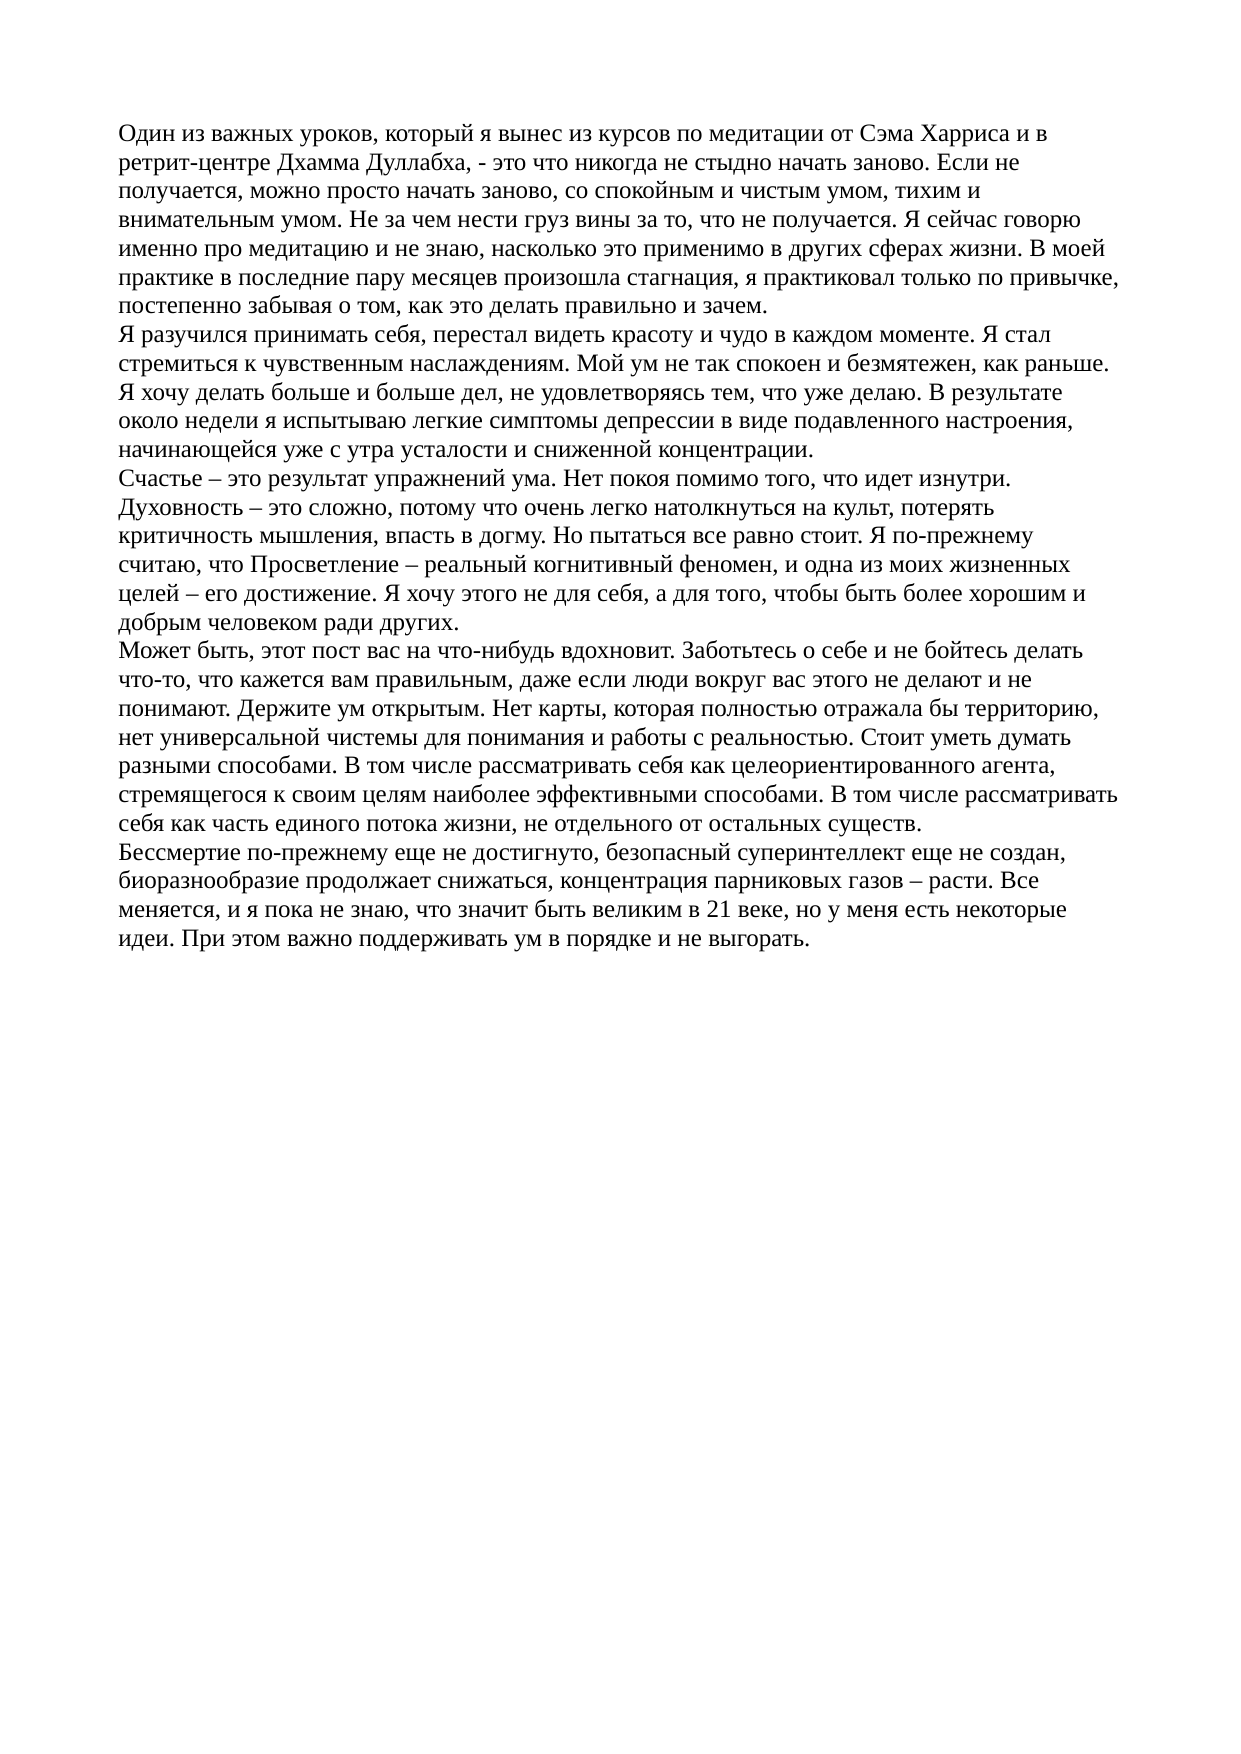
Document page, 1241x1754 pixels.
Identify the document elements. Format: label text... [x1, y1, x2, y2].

text Счастье – это результат упражнений ума. Нет покоя помимо того, что идет изнутри. Духовность – это сложно, потому что очень легко натолкнуться на культ, потерять критичность мышления, впасть в догму. Но пытаться все равно стоит. Я по-прежнему считаю, что Просветление – реальный когнитивный феномен, и одна из моих жизненных целей – его достижение. Я хочу этого не для себя, а для того, чтобы быть более хорошим и добрым человеком ради других. [118, 463, 1122, 636]
text Один из важных уроков, который я вынес из курсов по медитации от Сэма Харриса и в ретрит-центре Дхамма Дуллабха, - это что никогда не стыдно начать заново. Если не получается, можно просто начать заново, со спокойным и чистым умом, тихим и внимательным умом. Не за чем нести груз вины за то, что не получается. Я сейчас говорю именно про медитацию и не знаю, насколько это применимо в других сферах жизни. В моей практике в последние пару месяцев произошла стагнация, я практиковал только по привычке, постепенно забывая о том, как это делать правильно и зачем. [118, 118, 1122, 319]
text Бессмертие по-прежнему еще не достигнуто, безопасный суперинтеллект еще не создан, биоразнообразие продолжает снижаться, концентрация парниковых газов – расти. Все меняется, и я пока не знаю, что значит быть великим в 21 веке, но у меня есть некоторые идеи. При этом важно поддерживать ум в порядке и не выгорать. [118, 837, 1122, 952]
text Может быть, этот пост вас на что-нибудь вдохновит. Заботьтесь о себе и не бойтесь делать что-то, что кажется вам правильным, даже если люди вокруг вас этого не делают и не понимают. Держите ум открытым. Нет карты, которая полностью отражала бы территорию, нет универсальной чистемы для понимания и работы с реальностью. Стоит уметь думать разными способами. В том числе рассматривать себя как целеориентированного агента, стремящегося к своим целям наиболее эффективными способами. В том числе рассматривать себя как часть единого потока жизни, не отдельного от остальных существ. [118, 636, 1122, 837]
text Я разучился принимать себя, перестал видеть красоту и чудо в каждом моменте. Я стал стремиться к чувственным наслаждениям. Мой ум не так спокоен и безмятежен, как раньше. Я хочу делать больше и больше дел, не удовлетворяясь тем, что уже делаю. В результате около недели я испытываю легкие симптомы депрессии в виде подавленного настроения, начинающейся уже с утра усталости и сниженной концентрации. [118, 319, 1122, 463]
